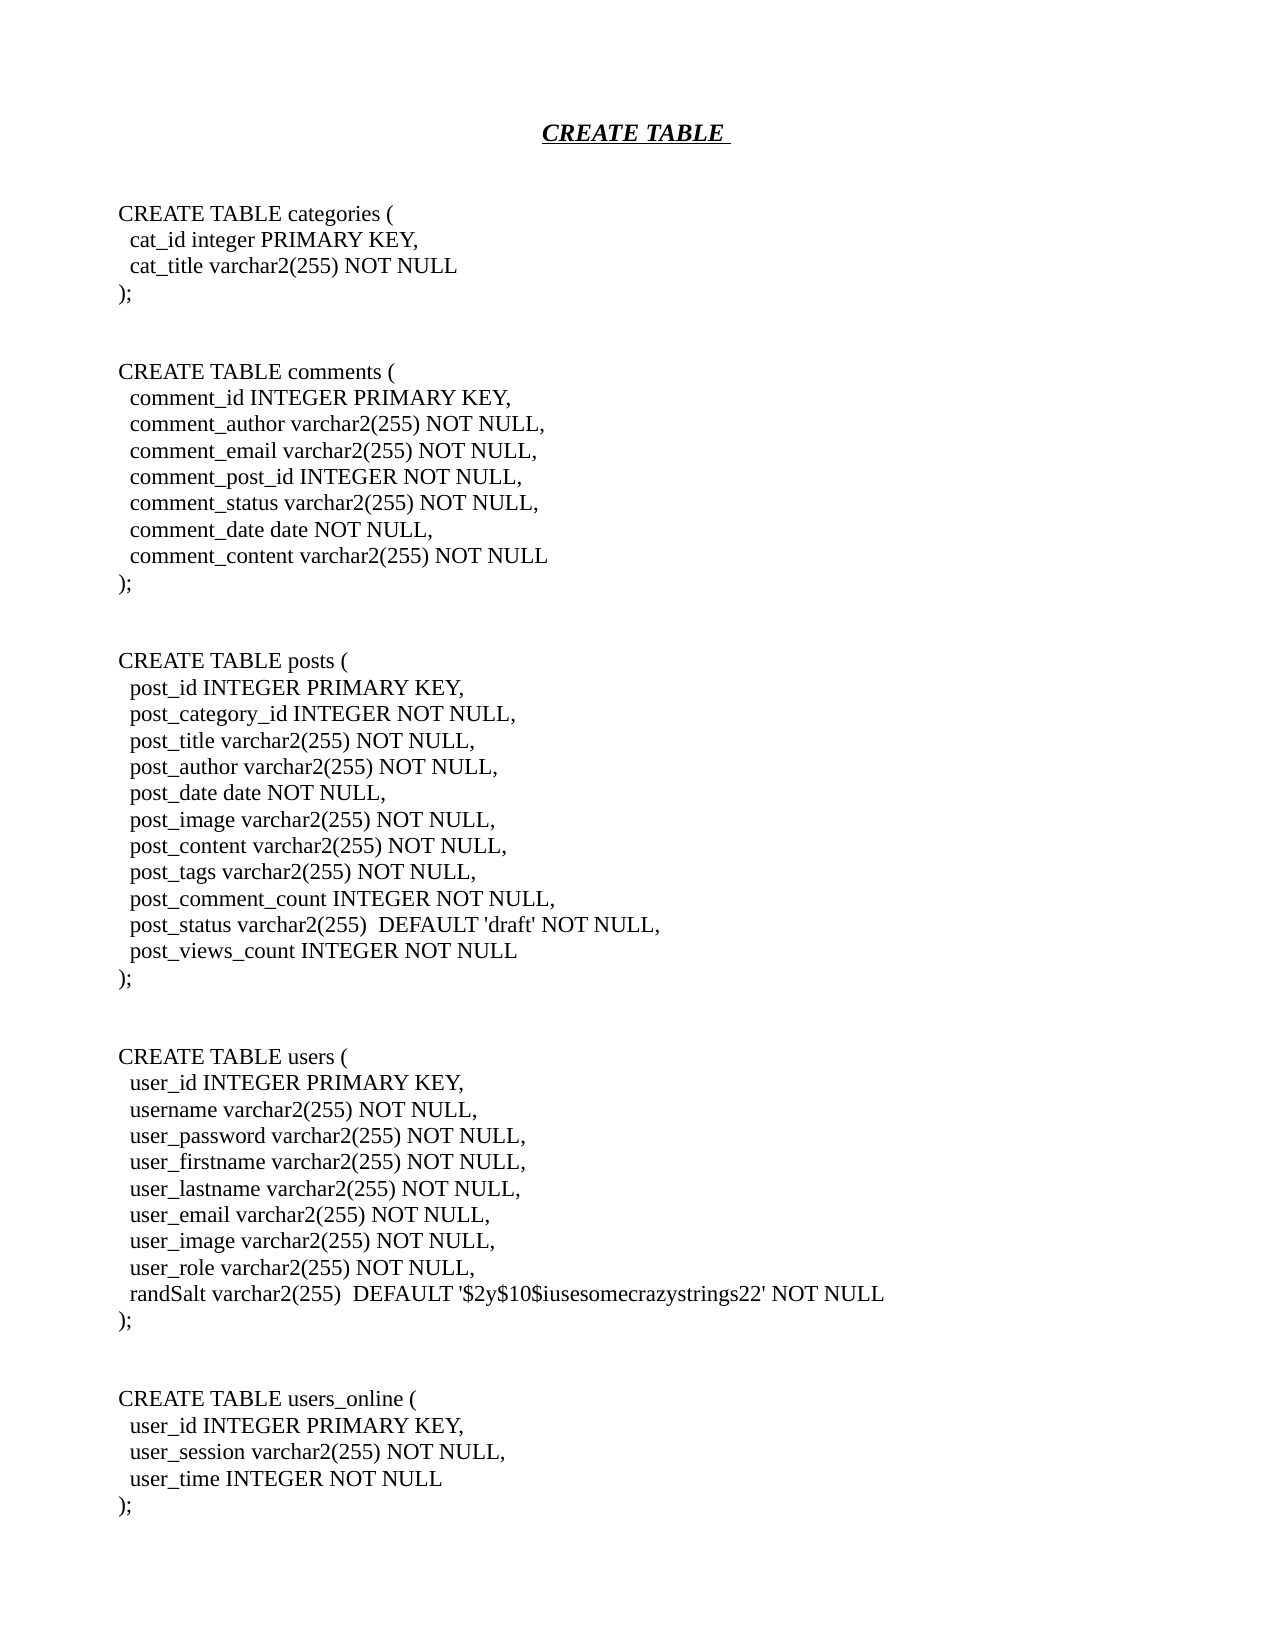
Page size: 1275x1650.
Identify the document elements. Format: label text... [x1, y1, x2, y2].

text cat_title varchar2(255) NOT NULL [118, 252, 1157, 279]
text post_views_count INTEGER NOT NULL [118, 937, 1157, 964]
text post_comment_count INTEGER NOT NULL, [118, 885, 1157, 911]
text CREATE TABLE posts ( [118, 648, 1157, 674]
text user_lastname varchar2(255) NOT NULL, [118, 1175, 1157, 1201]
text comment_content varchar2(255) NOT NULL [118, 542, 1157, 568]
text CREATE TABLE [118, 118, 1157, 147]
text user_session varchar2(255) NOT NULL, [118, 1438, 1157, 1464]
text randSalt varchar2(255) DEFAULT '$2y$10$iusesomecrazystrings22' NOT NULL [118, 1280, 1157, 1306]
text post_content varchar2(255) NOT NULL, [118, 832, 1157, 858]
text user_role varchar2(255) NOT NULL, [118, 1254, 1157, 1280]
text post_date date NOT NULL, [118, 779, 1157, 806]
text cat_id integer PRIMARY KEY, [118, 226, 1157, 252]
text user_email varchar2(255) NOT NULL, [118, 1201, 1157, 1227]
text user_time INTEGER NOT NULL [118, 1464, 1157, 1491]
text post_id INTEGER PRIMARY KEY, [118, 674, 1157, 700]
text user_password varchar2(255) NOT NULL, [118, 1122, 1157, 1148]
text user_id INTEGER PRIMARY KEY, [118, 1069, 1157, 1096]
text comment_status varchar2(255) NOT NULL, [118, 489, 1157, 516]
text comment_post_id INTEGER NOT NULL, [118, 463, 1157, 489]
text CREATE TABLE categories ( [118, 199, 1157, 226]
text ); [118, 964, 1157, 990]
text user_id INTEGER PRIMARY KEY, [118, 1412, 1157, 1438]
text comment_date date NOT NULL, [118, 516, 1157, 542]
text ); [118, 1491, 1157, 1517]
text post_tags varchar2(255) NOT NULL, [118, 858, 1157, 885]
text ); [118, 279, 1157, 305]
text ); [118, 1306, 1157, 1333]
text ); [118, 568, 1157, 595]
text CREATE TABLE users ( [118, 1043, 1157, 1069]
text comment_email varchar2(255) NOT NULL, [118, 437, 1157, 463]
text post_author varchar2(255) NOT NULL, [118, 753, 1157, 779]
text post_title varchar2(255) NOT NULL, [118, 727, 1157, 753]
text CREATE TABLE users_online ( [118, 1386, 1157, 1412]
text CREATE TABLE comments ( [118, 358, 1157, 384]
text comment_id INTEGER PRIMARY KEY, [118, 384, 1157, 410]
text post_category_id INTEGER NOT NULL, [118, 700, 1157, 727]
text comment_author varchar2(255) NOT NULL, [118, 410, 1157, 437]
text user_firstname varchar2(255) NOT NULL, [118, 1148, 1157, 1175]
text post_image varchar2(255) NOT NULL, [118, 806, 1157, 832]
text username varchar2(255) NOT NULL, [118, 1096, 1157, 1122]
text user_image varchar2(255) NOT NULL, [118, 1227, 1157, 1254]
text post_status varchar2(255) DEFAULT 'draft' NOT NULL, [118, 911, 1157, 937]
